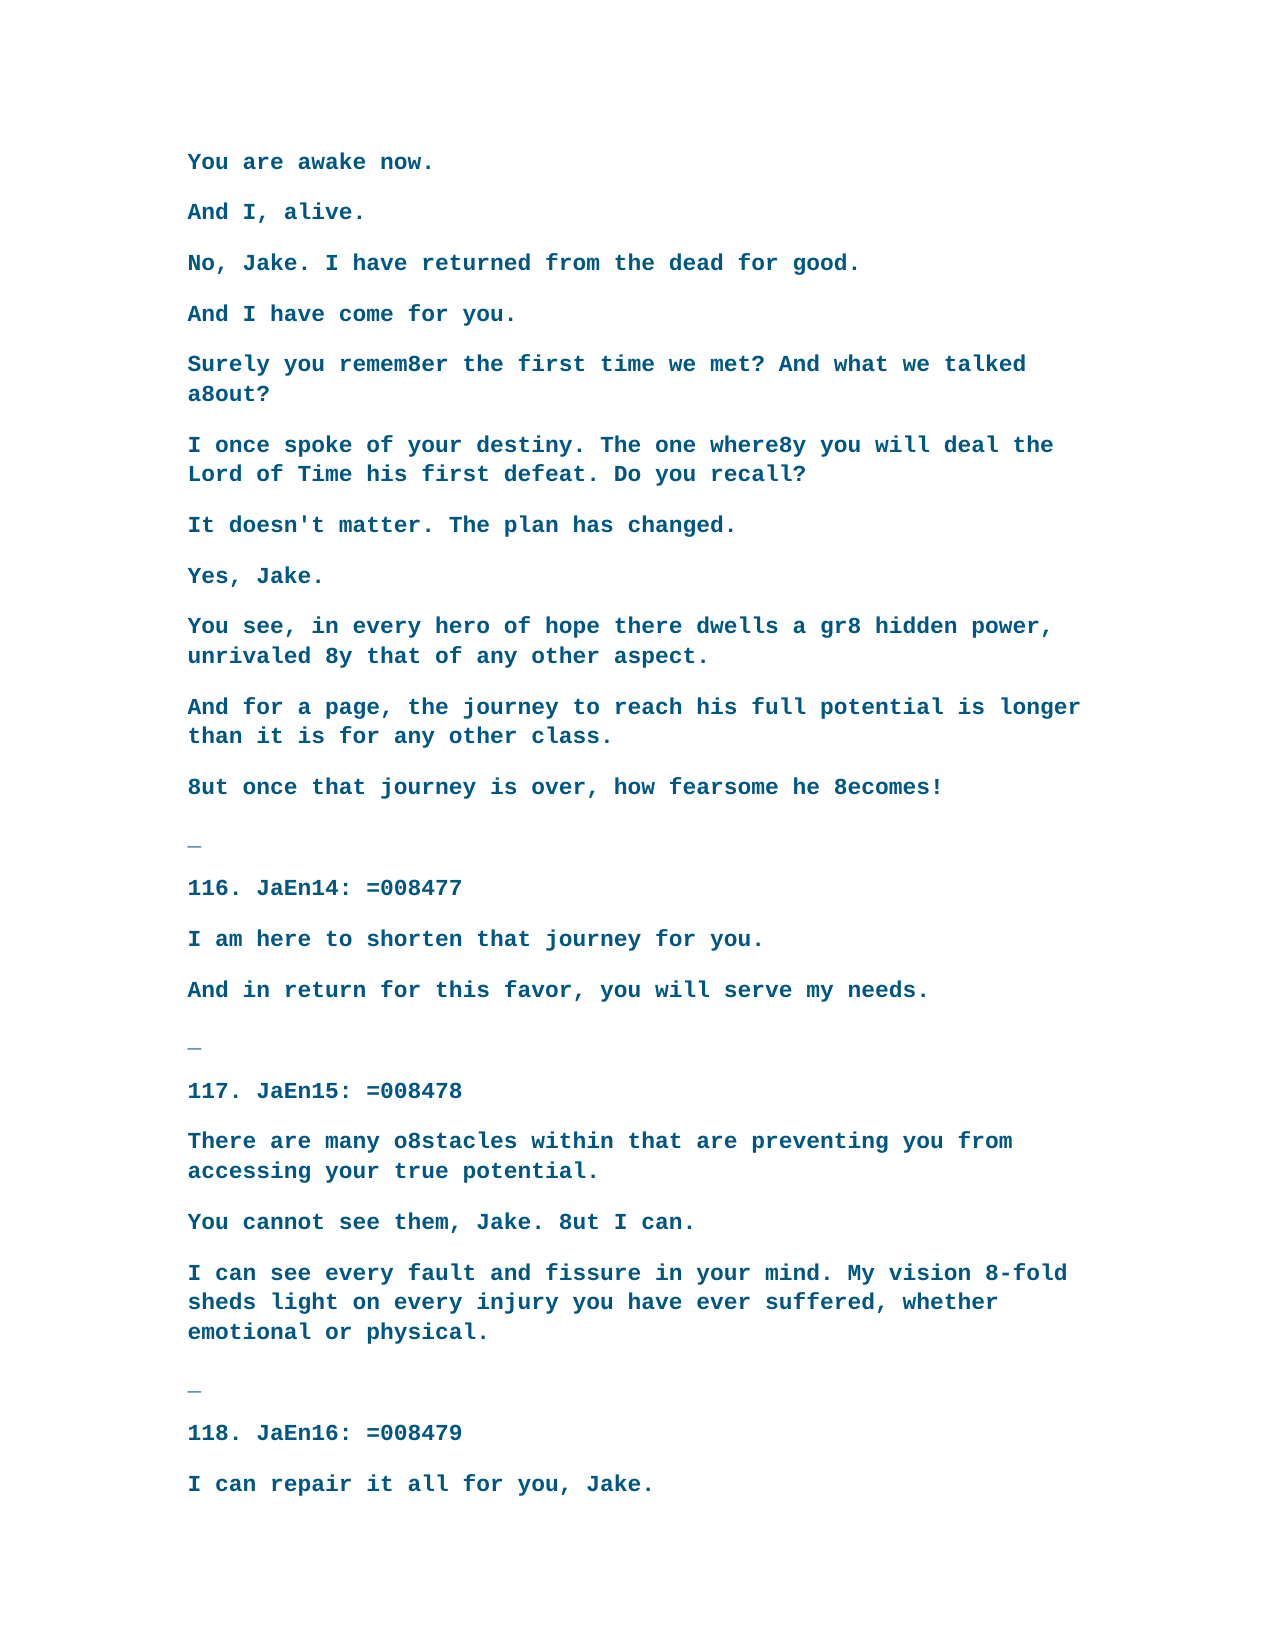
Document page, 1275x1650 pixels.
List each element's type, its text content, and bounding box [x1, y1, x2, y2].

text _ [187, 826, 1087, 852]
text I once spoke of your destiny. The one where8y you will deal the Lord of Time his first defeat. Do you recall? [187, 433, 1087, 489]
text You cannot see them, Jake. 8ut I can. [187, 1210, 1087, 1236]
text And I have come for you. [187, 302, 1087, 328]
text I can see every fault and fissure in your mind. My vision 8-fold sheds light on every injury you have ever suffered, whether emotional or physical. [187, 1261, 1087, 1346]
text And in return for this favor, you will serve my needs. [187, 978, 1087, 1004]
text It doesn't matter. The plan has changed. [187, 513, 1087, 539]
text You see, in every hero of hope there dwells a gr8 hidden power, unrivaled 8y that of any other aspect. [187, 614, 1087, 670]
text 117. JaEn15: =008478 [187, 1079, 1087, 1105]
text 118. JaEn16: =008479 [187, 1422, 1087, 1448]
text And for a page, the journey to reach his full potential is longer than it is for any other class. [187, 695, 1087, 751]
text I can repair it all for you, Jake. [187, 1472, 1087, 1498]
text Surely you remem8er the first time we met? And what we talked a8out? [187, 352, 1087, 408]
text 8ut once that journey is over, how fearsome he 8ecomes! [187, 775, 1087, 801]
text You are awake now. [187, 150, 1087, 176]
text 116. JaEn14: =008477 [187, 877, 1087, 903]
text No, Jake. I have returned from the dead for good. [187, 251, 1087, 277]
text _ [187, 1371, 1087, 1397]
text And I, alive. [187, 201, 1087, 227]
text Yes, Jake. [187, 564, 1087, 590]
text _ [187, 1028, 1087, 1054]
text I am here to shorten that journey for you. [187, 927, 1087, 953]
text There are many o8stacles within that are preventing you from accessing your true potential. [187, 1130, 1087, 1186]
